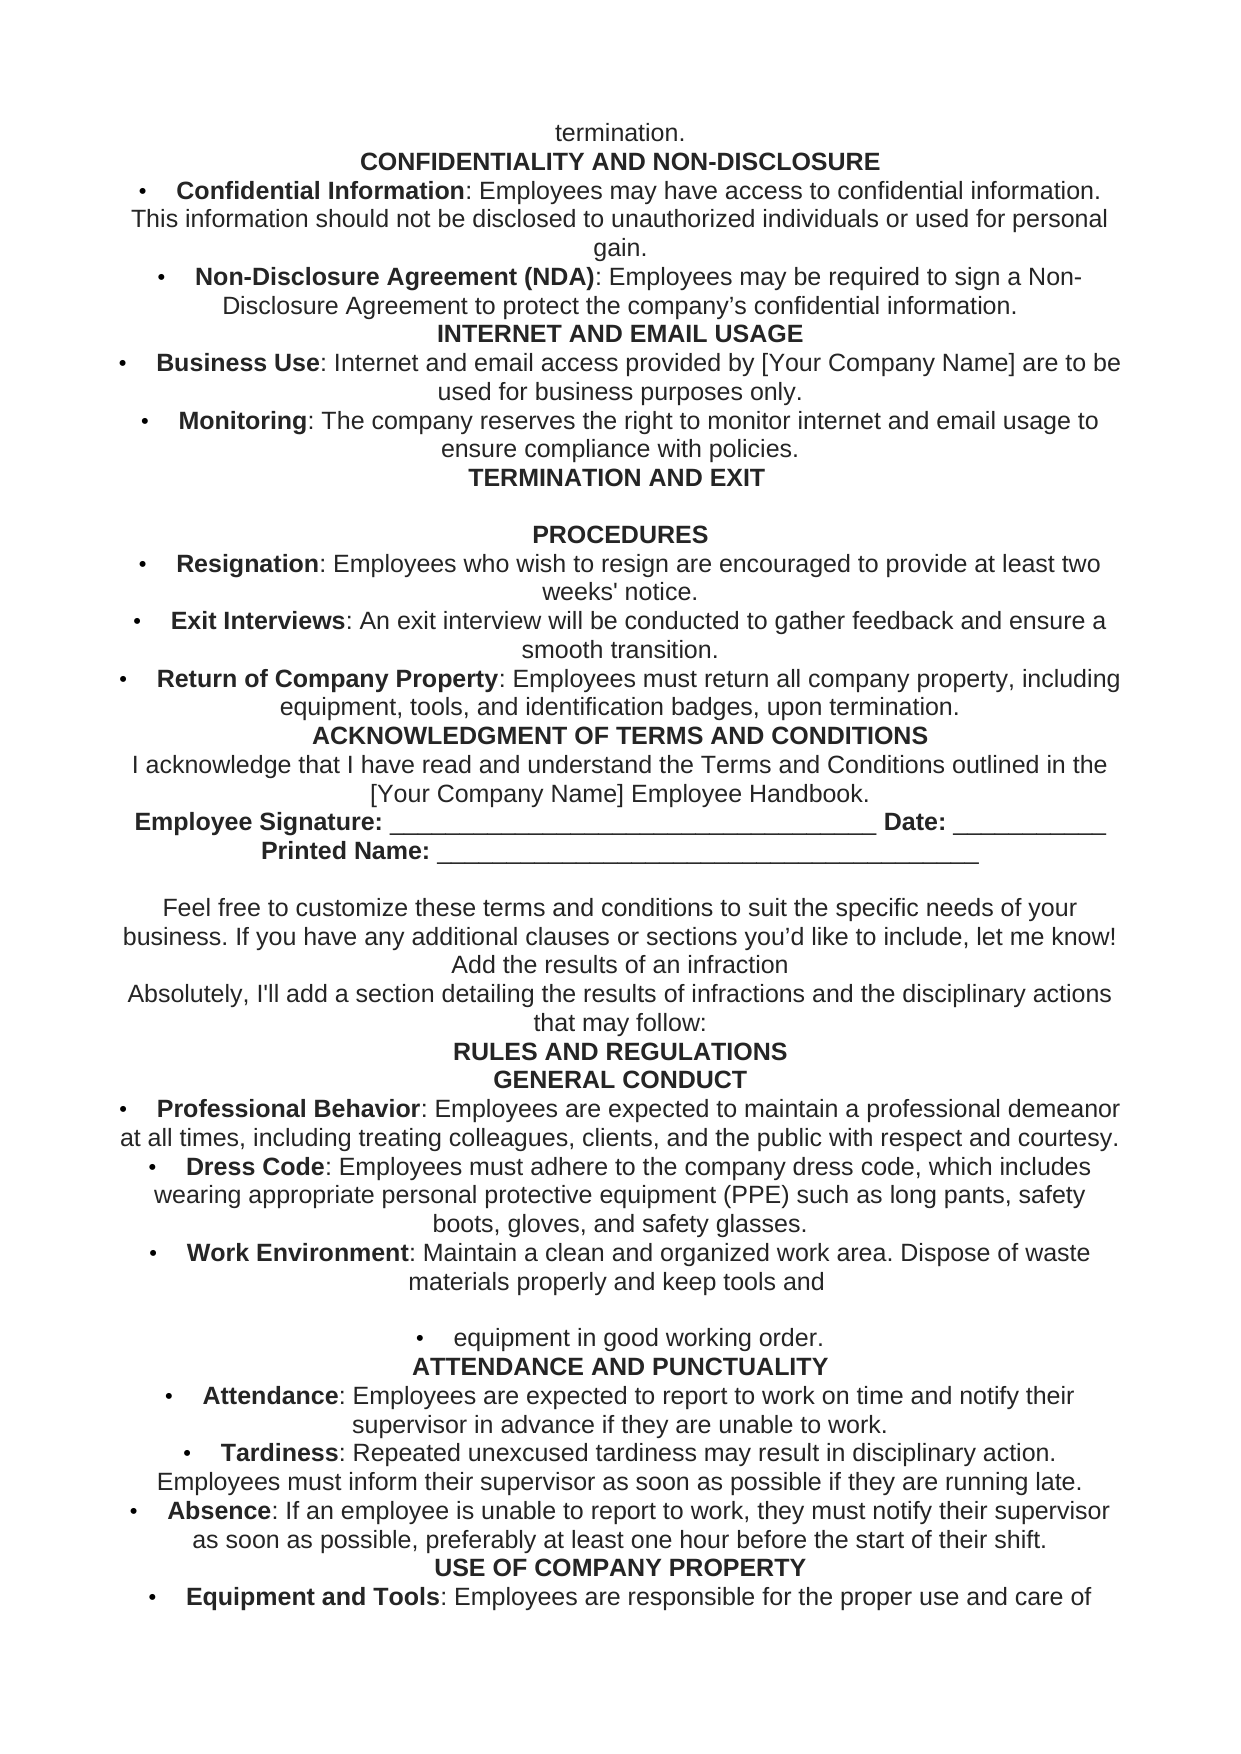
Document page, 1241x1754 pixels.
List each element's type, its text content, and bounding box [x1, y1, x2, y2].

text PROCEDURES [118, 520, 1122, 549]
list Tardiness: Repeated unexcused tardiness may result in disciplinary action. Employees must inform their supervisor as soon as possible if they are running late. [81, 1438, 1122, 1496]
list Dress Code: Employees must adhere to the company dress code, which includes wearing appropriate personal protective equipment (PPE) such as long pants, safety boots, gloves, and safety glasses. [81, 1152, 1122, 1238]
list termination. [81, 118, 1122, 147]
text ACKNOWLEDGMENT OF TERMS AND CONDITIONS [118, 721, 1122, 750]
list Business Use: Internet and email access provided by [Your Company Name] are to be used for business purposes only. [81, 348, 1122, 406]
text GENERAL CONDUCT [118, 1065, 1122, 1094]
list Non-Disclosure Agreement (NDA): Employees may be required to sign a Non-Disclosure Agreement to protect the company’s confidential information. [81, 262, 1122, 319]
text ATTENDANCE AND PUNCTUALITY [118, 1352, 1122, 1381]
text Absolutely, I'll add a section detailing the results of infractions and the disciplinary actions that may follow: [118, 979, 1122, 1037]
text CONFIDENTIALITY AND NON-DISCLOSURE [118, 147, 1122, 176]
list Exit Interviews: An exit interview will be conducted to gather feedback and ensure a smooth transition. [81, 606, 1122, 664]
text INTERNET AND EMAIL USAGE [118, 319, 1122, 348]
text Employee Signature: ___________________________________ Date: ___________ [118, 807, 1122, 836]
text USE OF COMPANY PROPERTY [118, 1553, 1122, 1582]
list equipment in good working order. [81, 1323, 1122, 1352]
text Feel free to customize these terms and conditions to suit the specific needs of your business. If you have any additional clauses or sections you’d like to include, let me know! [118, 893, 1122, 950]
list Attendance: Employees are expected to report to work on time and notify their supervisor in advance if they are unable to work. [81, 1381, 1122, 1438]
text I acknowledge that I have read and understand the Terms and Conditions outlined in the [Your Company Name] Employee Handbook. [118, 750, 1122, 807]
list Work Environment: Maintain a clean and organized work area. Dispose of waste materials properly and keep tools and [81, 1238, 1122, 1295]
list Return of Company Property: Employees must return all company property, including equipment, tools, and identification badges, upon termination. [81, 664, 1122, 721]
list Monitoring: The company reserves the right to monitor internet and email usage to ensure compliance with policies. [81, 406, 1122, 463]
text TERMINATION AND EXIT [118, 463, 1122, 492]
list Resignation: Employees who wish to resign are encouraged to provide at least two weeks' notice. [81, 549, 1122, 606]
text RULES AND REGULATIONS [118, 1037, 1122, 1065]
text Printed Name: _______________________________________ [118, 836, 1122, 865]
list Absence: If an employee is unable to report to work, they must notify their supervisor as soon as possible, preferably at least one hour before the start of their shift. [81, 1496, 1122, 1553]
text Add the results of an infraction [118, 950, 1122, 979]
list Equipment and Tools: Employees are responsible for the proper use and care of [81, 1582, 1122, 1611]
list Professional Behavior: Employees are expected to maintain a professional demeanor at all times, including treating colleagues, clients, and the public with respect and courtesy. [81, 1094, 1122, 1152]
list Confidential Information: Employees may have access to confidential information. This information should not be disclosed to unauthorized individuals or used for personal gain. [81, 176, 1122, 262]
